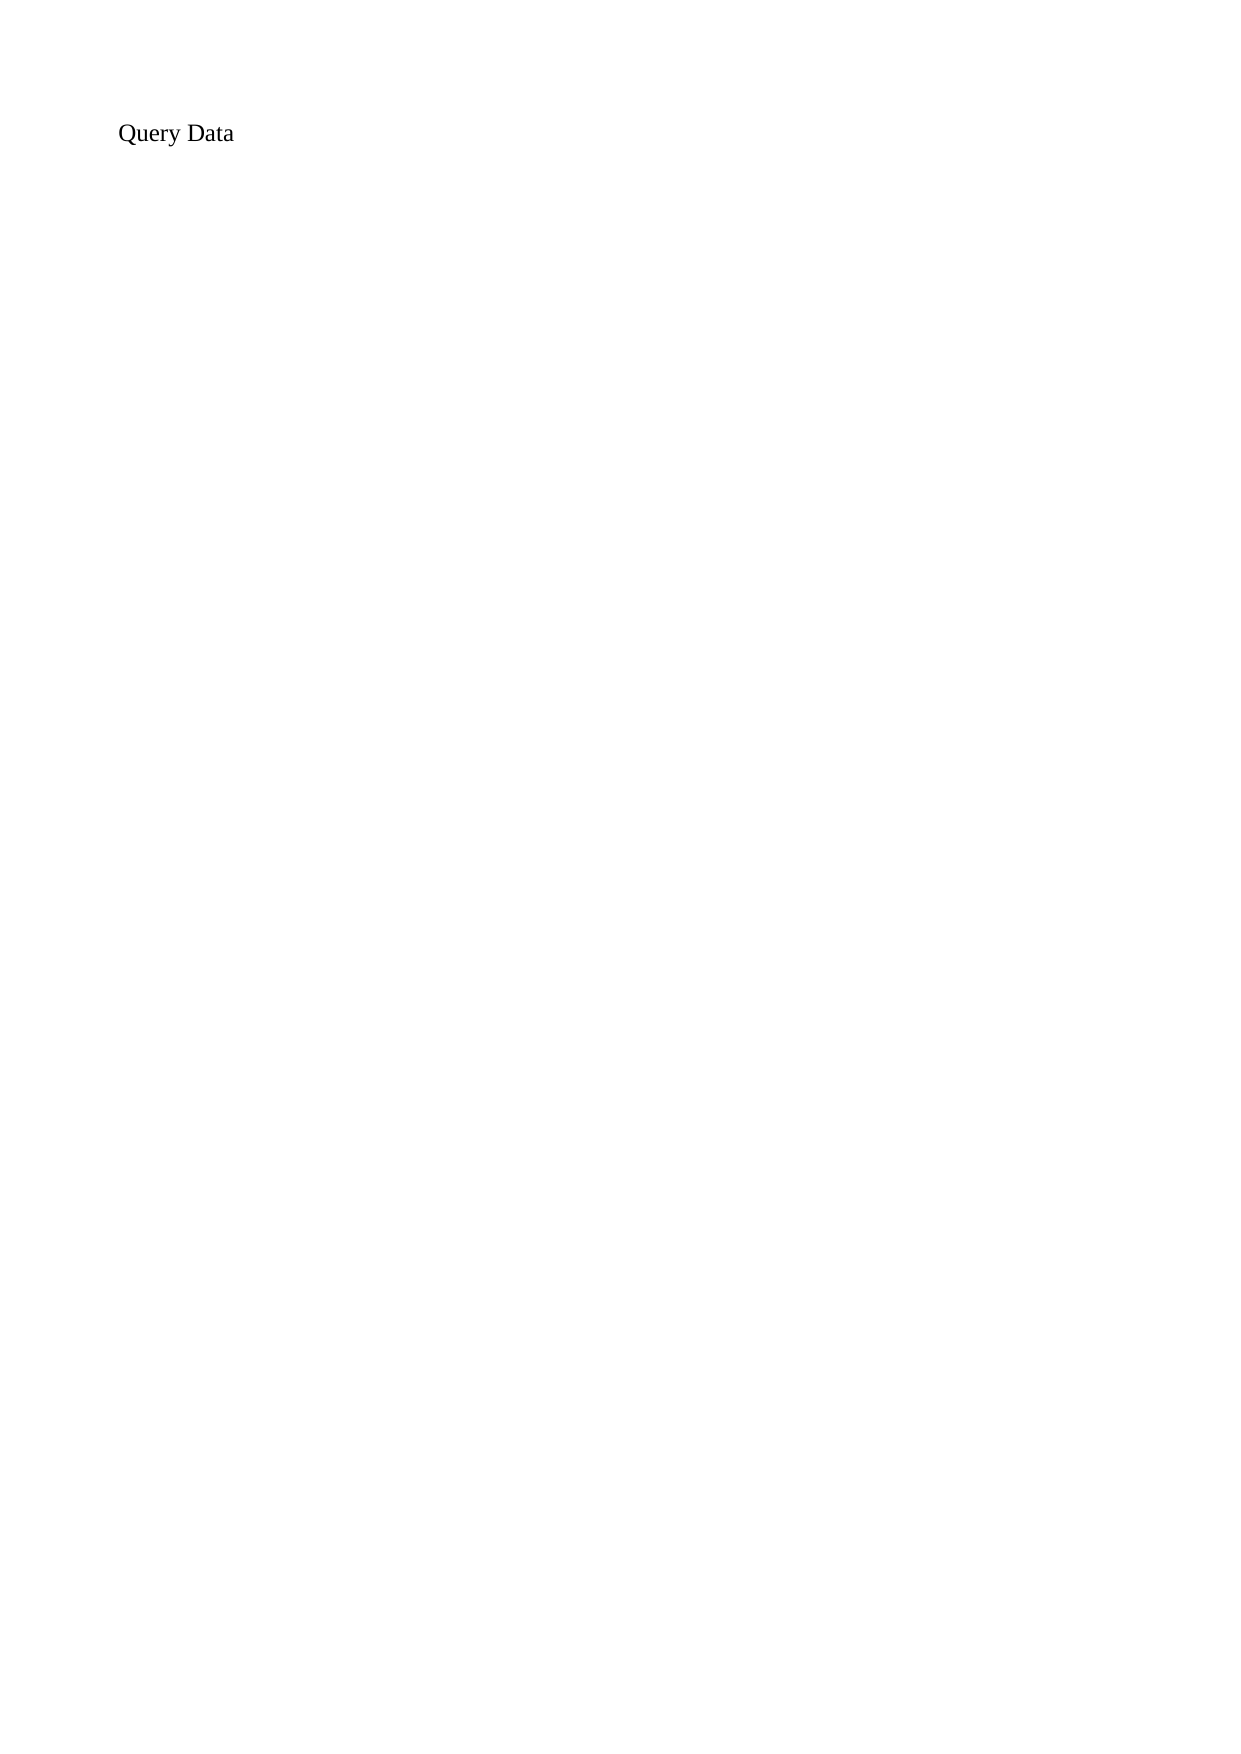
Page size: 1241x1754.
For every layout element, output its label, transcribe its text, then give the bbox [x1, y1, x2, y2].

text Query Data [118, 118, 1122, 147]
